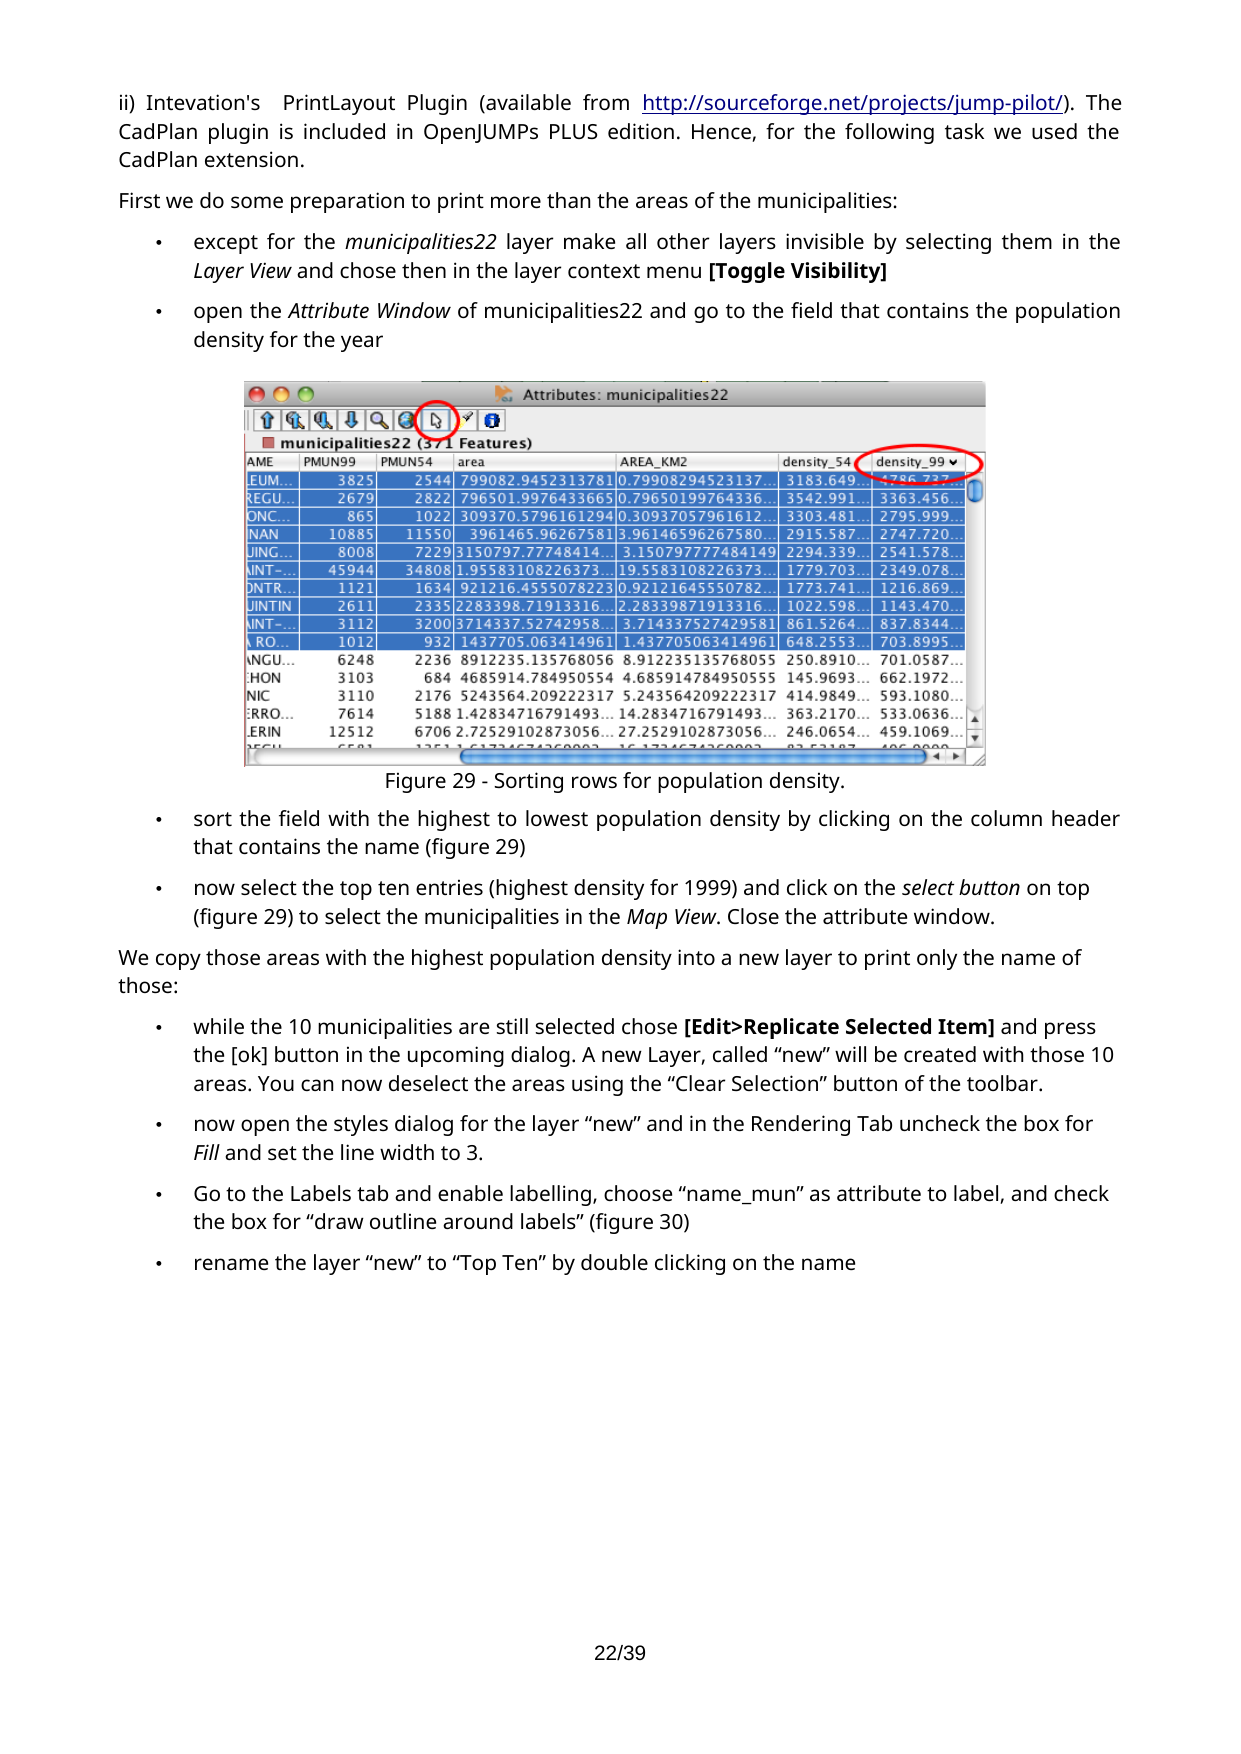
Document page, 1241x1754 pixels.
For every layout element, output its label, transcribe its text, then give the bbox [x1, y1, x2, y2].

text OpenJUMP does not have build-in printing functionality. However, two plug-ins/extensions exist that allow to generate maps: i) CadPlan's JumpPrinter Extension (available on www.cadplan.com.au), and ii) Intevation's PrintLayout Plugin (available from http://sourceforge.net/projects/jump-pilot/). The CadPlan plugin is included in OpenJUMPs PLUS edition. Hence, for the following task we used the CadPlan extension. [118, 88, 1122, 174]
list Go to the Labels tab and enable labelling, choose “name_mun” as attribute to label, and check the box for “draw outline around labels” (figure 30) [156, 1179, 1122, 1236]
list Figure 29 - Sorting rows for population density. [176, 394, 1053, 795]
list now open the styles dialog for the layer “new” and in the Rendering Tab uncheck the box for Fill and set the line width to 3. [156, 1109, 1122, 1166]
list open the Attribute Window of municipalities22 and go to the field that contains the population density for the year [156, 297, 1122, 353]
list now select the top ten entries (highest density for 1999) and click on the select button on top (figure 29) to select the municipalities in the Map View. Close the attribute window. [156, 873, 1122, 930]
list except for the municipalities22 layer make all other layers invisible by selecting them in the Layer View and chose then in the layer context menu [Toggle Visibility] [156, 227, 1122, 284]
picture [244, 381, 986, 767]
list while the 10 municipalities are still selected chose [Edit>Replicate Selected Item] and press the [ok] button in the upcoming dialog. A new Layer, called “new” will be created with those 10 areas. You can now deselect the areas using the “Clear Selection” button of the toolbar. [156, 1012, 1122, 1097]
list rename the layer “new” to “Top Ten” by double clicking on the name [156, 1248, 1122, 1277]
text First we do some preparation to print more than the areas of the municipalities: [118, 186, 1122, 215]
text We copy those areas with the highest population density into a new layer to print only the name of those: [118, 943, 1122, 999]
list sort the field with the highest to lowest population density by clicking on the column header that contains the name (figure 29) [156, 366, 1122, 861]
